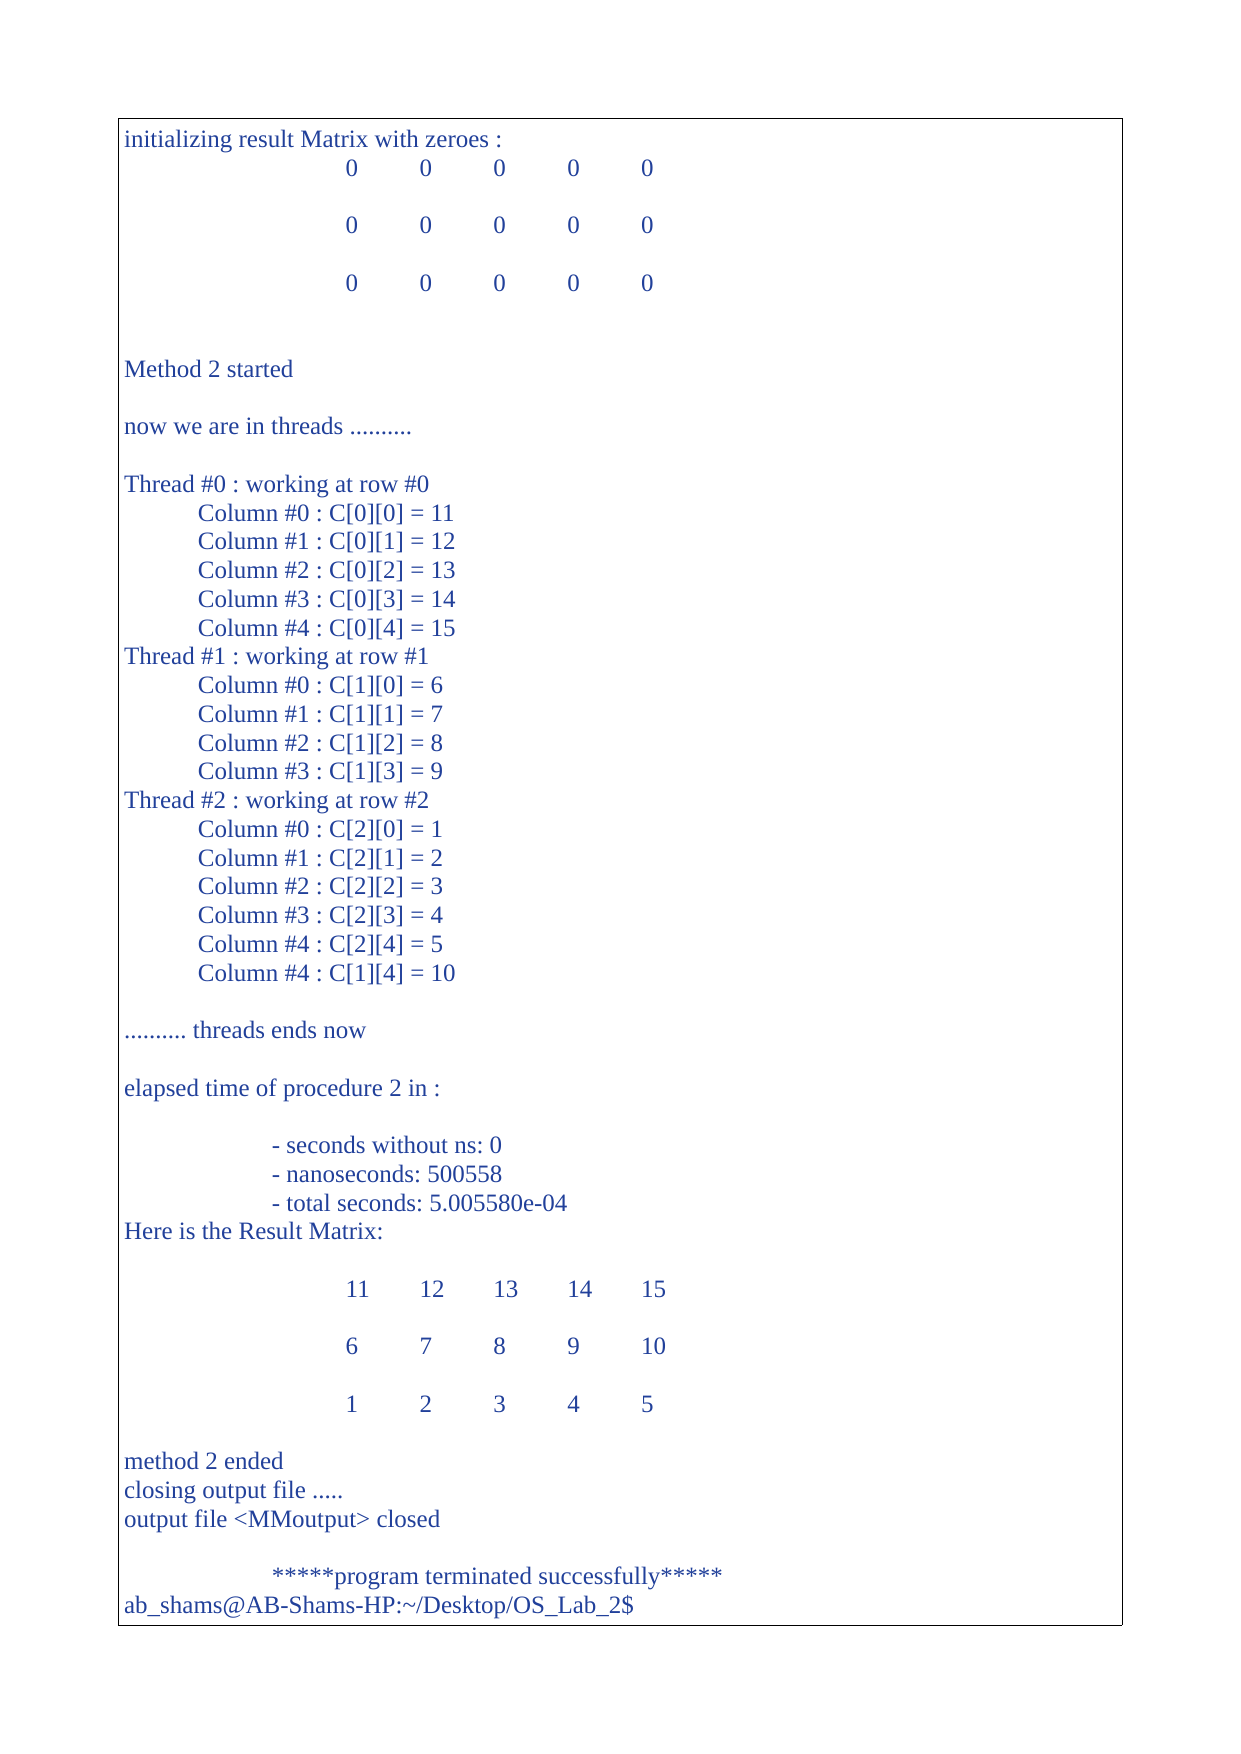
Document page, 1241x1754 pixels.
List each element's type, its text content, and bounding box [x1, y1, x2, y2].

table_header initializing result Matrix with zeroes : 0 0 0 0 0 0 0 0 0 0 0 0 0 0 0 Method 2 started now we are in threads .......... Thread #0 : working at row #0 Column #0 : C[0][0] = 11 Column #1 : C[0][1] = 12 Column #2 : C[0][2] = 13 Column #3 : C[0][3] = 14 Column #4 : C[0][4] = 15 Thread #1 : working at row #1 Column #0 : C[1][0] = 6 Column #1 : C[1][1] = 7 Column #2 : C[1][2] = 8 Column #3 : C[1][3] = 9 Thread #2 : working at row #2 Column #0 : C[2][0] = 1 Column #1 : C[2][1] = 2 Column #2 : C[2][2] = 3 Column #3 : C[2][3] = 4 Column #4 : C[2][4] = 5 Column #4 : C[1][4] = 10 .......... threads ends now elapsed time of procedure 2 in : - seconds without ns: 0 - nanoseconds: 500558 - total seconds: 5.005580e-04 Here is the Result Matrix: 11 12 13 14 15 6 7 8 9 10 1 2 3 4 5 method 2 ended closing output file ..... output file <MMoutput> closed *****program terminated successfully***** ab_shams@AB-Shams-HP:~/Desktop/OS_Lab_2$ [119, 119, 1122, 1625]
